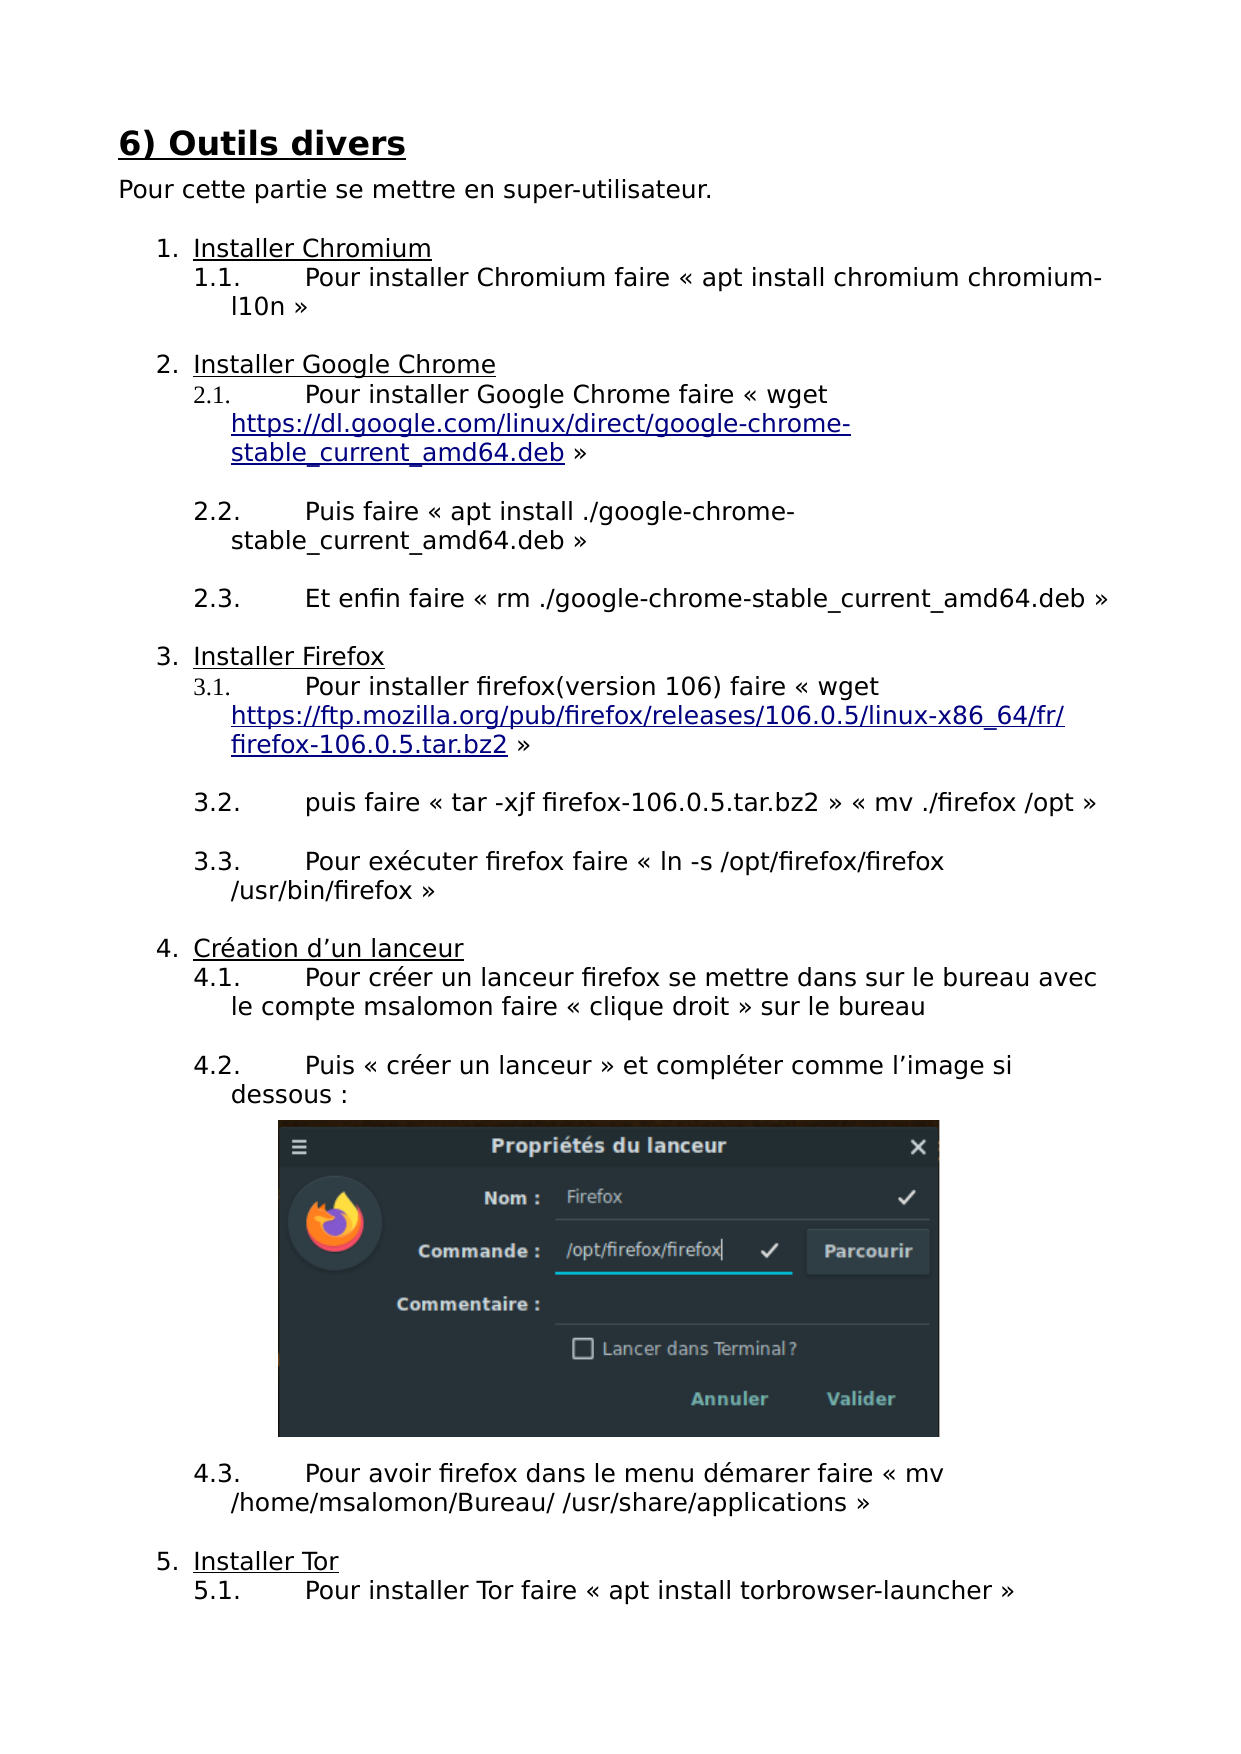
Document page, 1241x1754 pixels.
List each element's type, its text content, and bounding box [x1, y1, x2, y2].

list Puis faire « apt install ./google-chrome-stable_current_amd64.deb » [193, 497, 1122, 555]
list Pour installer firefox(version 106) faire « wget https://ftp.mozilla.org/pub/firefox/releases/106.0.5/linux-x86_64/fr/firefox-106.0.5.tar.bz2 » [193, 672, 1122, 759]
list Et enfin faire « rm ./google-chrome-stable_current_amd64.deb » [193, 584, 1122, 613]
list Pour installer Tor faire « apt install torbrowser-launcher » [193, 1576, 1122, 1605]
subtitle 6) Outils divers [118, 124, 1122, 163]
list Puis « créer un lanceur » et compléter comme l’image si dessous : [193, 1051, 1122, 1109]
list Pour créer un lanceur firefox se mettre dans sur le bureau avec le compte msalomon faire « clique droit » sur le bureau [193, 963, 1122, 1022]
list puis faire « tar -xjf firefox-106.0.5.tar.bz2 » « mv ./firefox /opt » [193, 788, 1122, 818]
list Installer Tor [156, 1547, 1122, 1576]
list Installer Chromium [156, 234, 1122, 263]
list Pour exécuter firefox faire « ln -s /opt/firefox/firefox /usr/bin/firefox » [193, 847, 1122, 905]
list Pour installer Google Chrome faire « wget https://dl.google.com/linux/direct/google-chrome-stable_current_amd64.deb » [193, 380, 1122, 467]
list Pour avoir firefox dans le menu démarer faire « mv /home/msalomon/Bureau/ /usr/share/applications » [193, 1459, 1122, 1518]
text Pour cette partie se mettre en super-utilisateur. [118, 176, 1122, 205]
list Installer Google Chrome [156, 351, 1122, 380]
list Création d’un lanceur [156, 934, 1122, 963]
list Pour installer Chromium faire « apt install chromium chromium-l10n » [193, 263, 1122, 322]
picture [278, 1120, 940, 1437]
list Installer Firefox [156, 642, 1122, 672]
